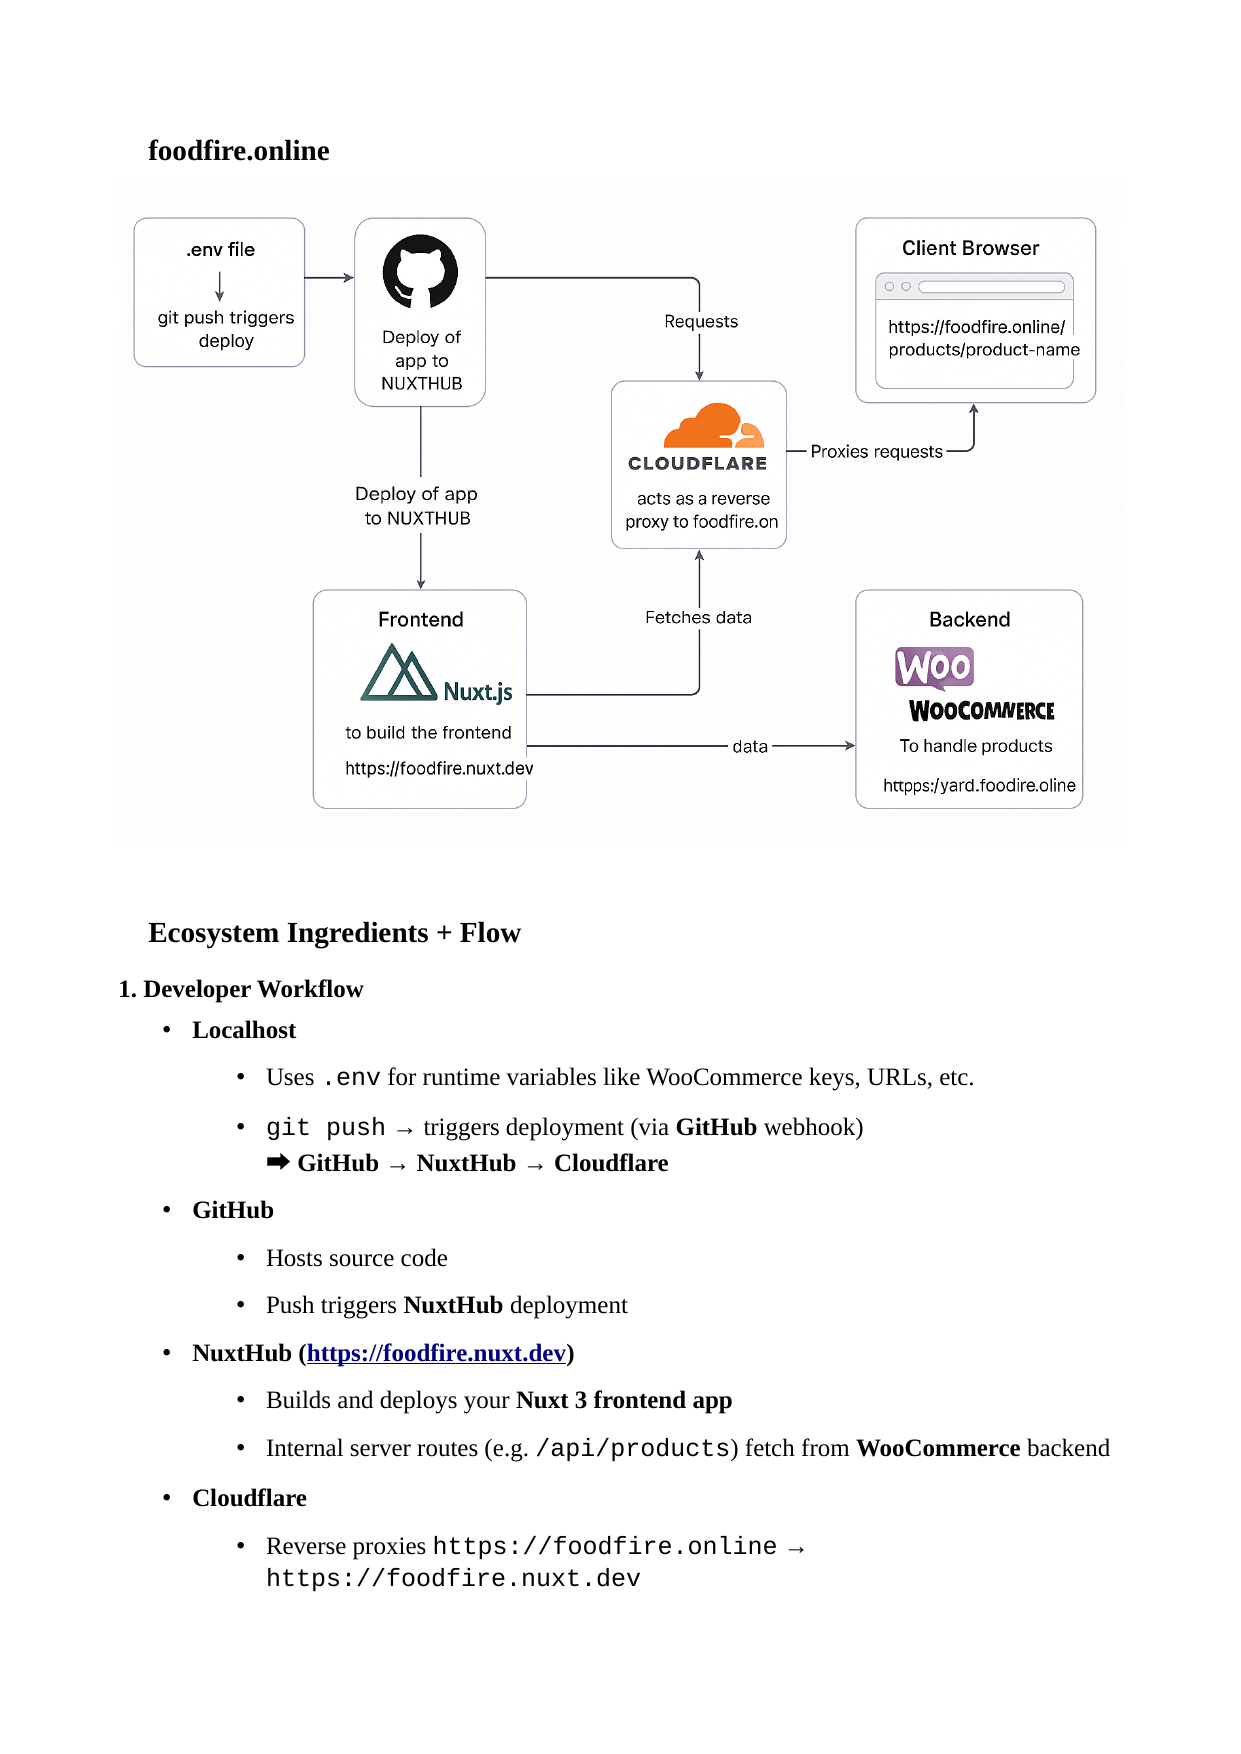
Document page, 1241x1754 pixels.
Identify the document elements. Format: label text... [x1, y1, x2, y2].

list Builds and deploys your Nuxt 3 frontend app [236, 1386, 1122, 1414]
list Internal server routes (e.g. /api/products) fetch from WooCommerce backend [236, 1433, 1122, 1464]
list Push triggers NuxtHub deployment [236, 1290, 1122, 1319]
list Hosts source code [236, 1243, 1122, 1272]
list git push → triggers deployment (via GitHub webhook) ⮕ GitHub → NuxtHub → Cloudflare [236, 1112, 1122, 1176]
list Reverse proxies https://foodfire.online → https://foodfire.nuxt.dev [236, 1531, 1122, 1594]
list NuxtHub (https://foodfire.nuxt.dev) [162, 1338, 1122, 1367]
picture [118, 178, 1123, 848]
list GitHub [162, 1195, 1122, 1224]
list Localhost [162, 1015, 1122, 1044]
subtitle ✅ foodfire.online [118, 133, 1122, 166]
subtitle 1. Developer Workflow [118, 974, 1122, 1002]
subtitle 🧠 Ecosystem Ingredients + Flow [118, 848, 1122, 949]
list Uses .env for runtime variables like WooCommerce keys, URLs, etc. [236, 1062, 1122, 1093]
list Cloudflare [162, 1483, 1122, 1512]
